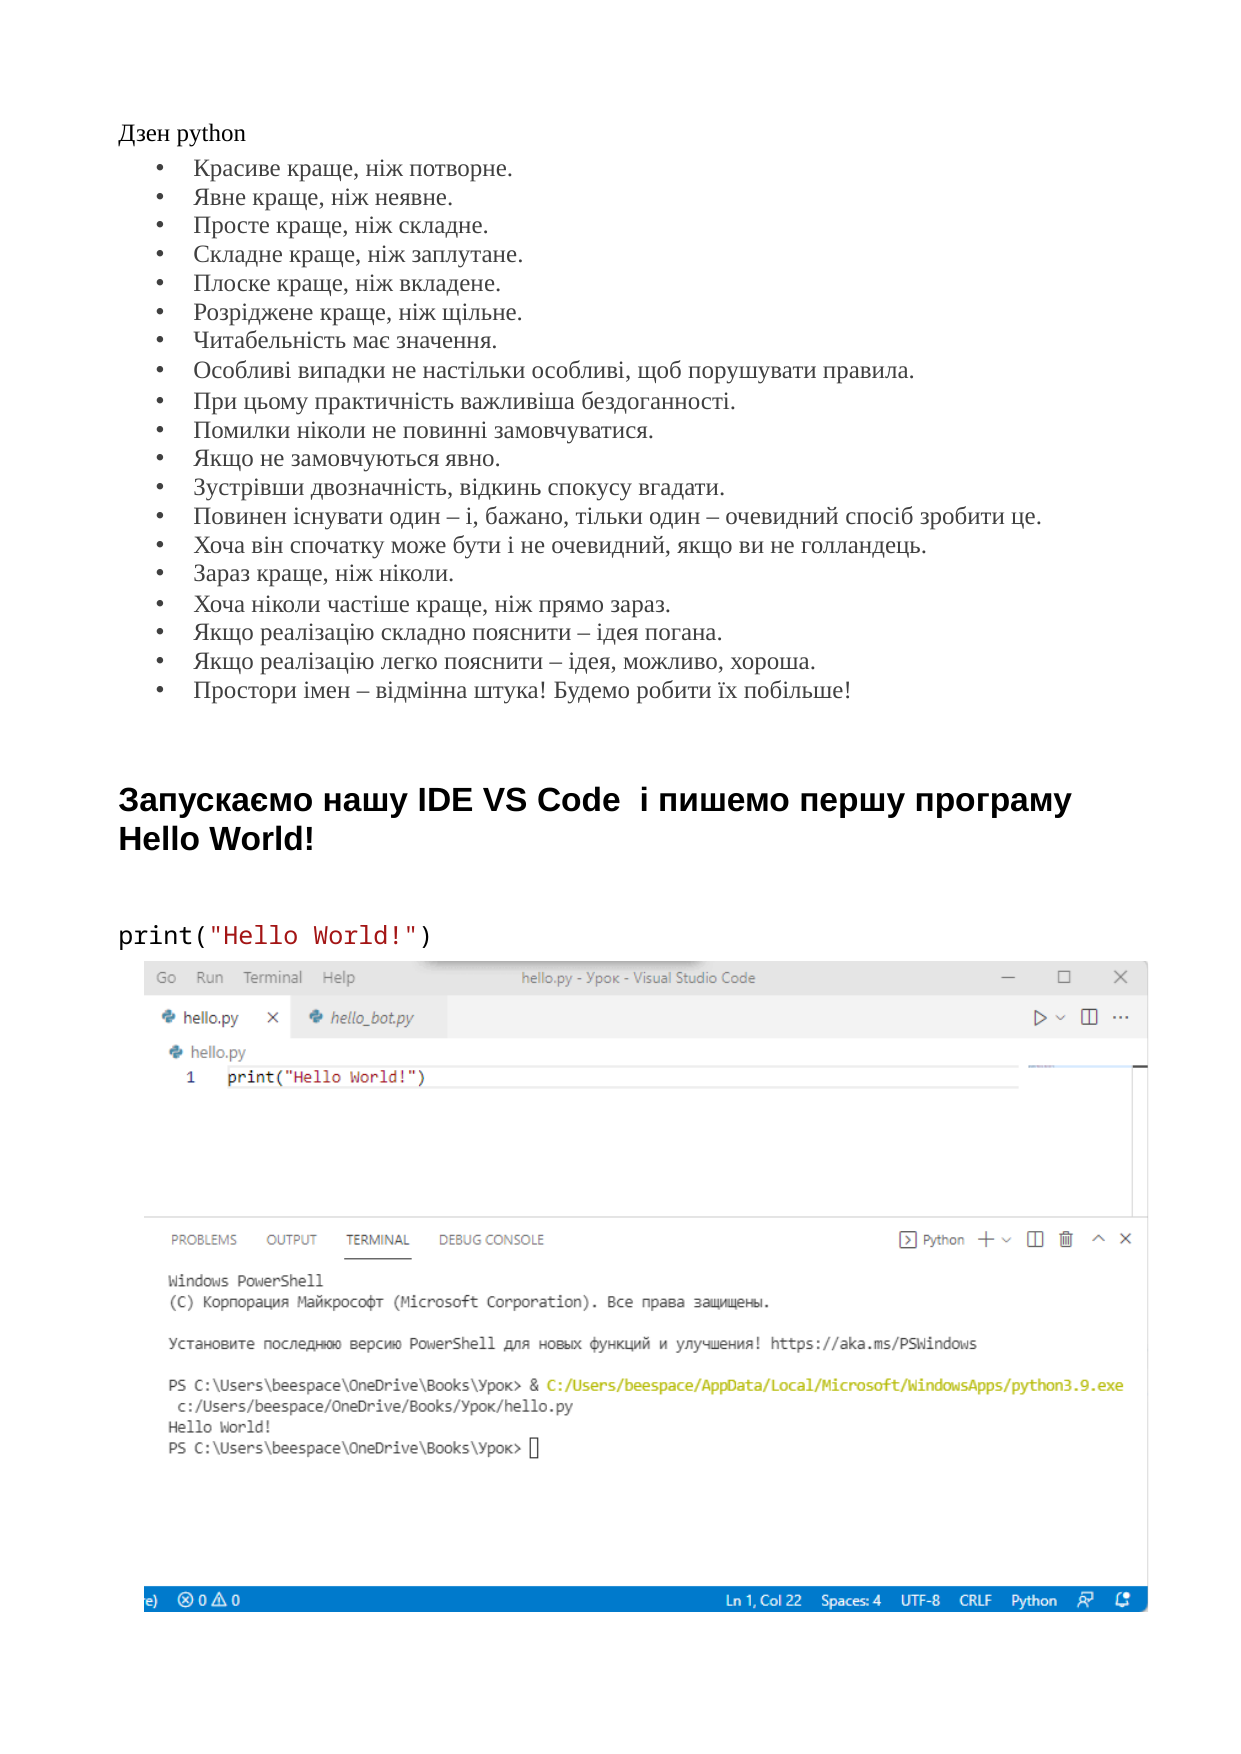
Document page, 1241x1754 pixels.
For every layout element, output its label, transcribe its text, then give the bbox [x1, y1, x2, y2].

list Помилки ніколи не повинні замовчуватися. [156, 415, 1122, 443]
list При цьому практичність важливіша бездоганності. [156, 386, 1122, 415]
list Плоске краще, ніж вкладене. [156, 268, 1122, 297]
subtitle Запускаємо нашу IDE VS Code і пишемо першу програму Hello World! [118, 780, 1122, 857]
list Красиве краще, ніж потворне. [156, 153, 1122, 182]
list Особливі випадки не настільки особливі, щоб порушувати правила. [156, 356, 1122, 384]
list Просте краще, ніж складне. [156, 210, 1122, 239]
list Читабельність має значення. [156, 325, 1122, 354]
list Хоча він спочатку може бути і не очевидний, якщо ви не голландець. [156, 530, 1122, 558]
text print("Hello World!") [118, 918, 1122, 952]
picture [144, 961, 1149, 1612]
list Якщо реалізацію легко пояснити – ідея, можливо, хороша. [156, 646, 1122, 675]
list Складне краще, ніж заплутане. [156, 239, 1122, 268]
list Хоча ніколи частіше краще, ніж прямо зараз. [156, 589, 1122, 617]
list Зараз краще, ніж ніколи. [156, 558, 1122, 587]
text Дзен python [118, 118, 1122, 147]
list Якщо реалізацію складно пояснити – ідея погана. [156, 617, 1122, 646]
list Простори імен – відмінна штука! Будемо робити їх побільше! [156, 675, 1122, 704]
list Якщо не замовчуються явно. [156, 443, 1122, 472]
list Розріджене краще, ніж щільне. [156, 297, 1122, 325]
list Зустрівши двозначність, відкинь спокусу вгадати. [156, 472, 1122, 501]
list Явне краще, ніж неявне. [156, 182, 1122, 210]
list Повинен існувати один – і, бажано, тільки один – очевидний спосіб зробити це. [156, 501, 1122, 530]
